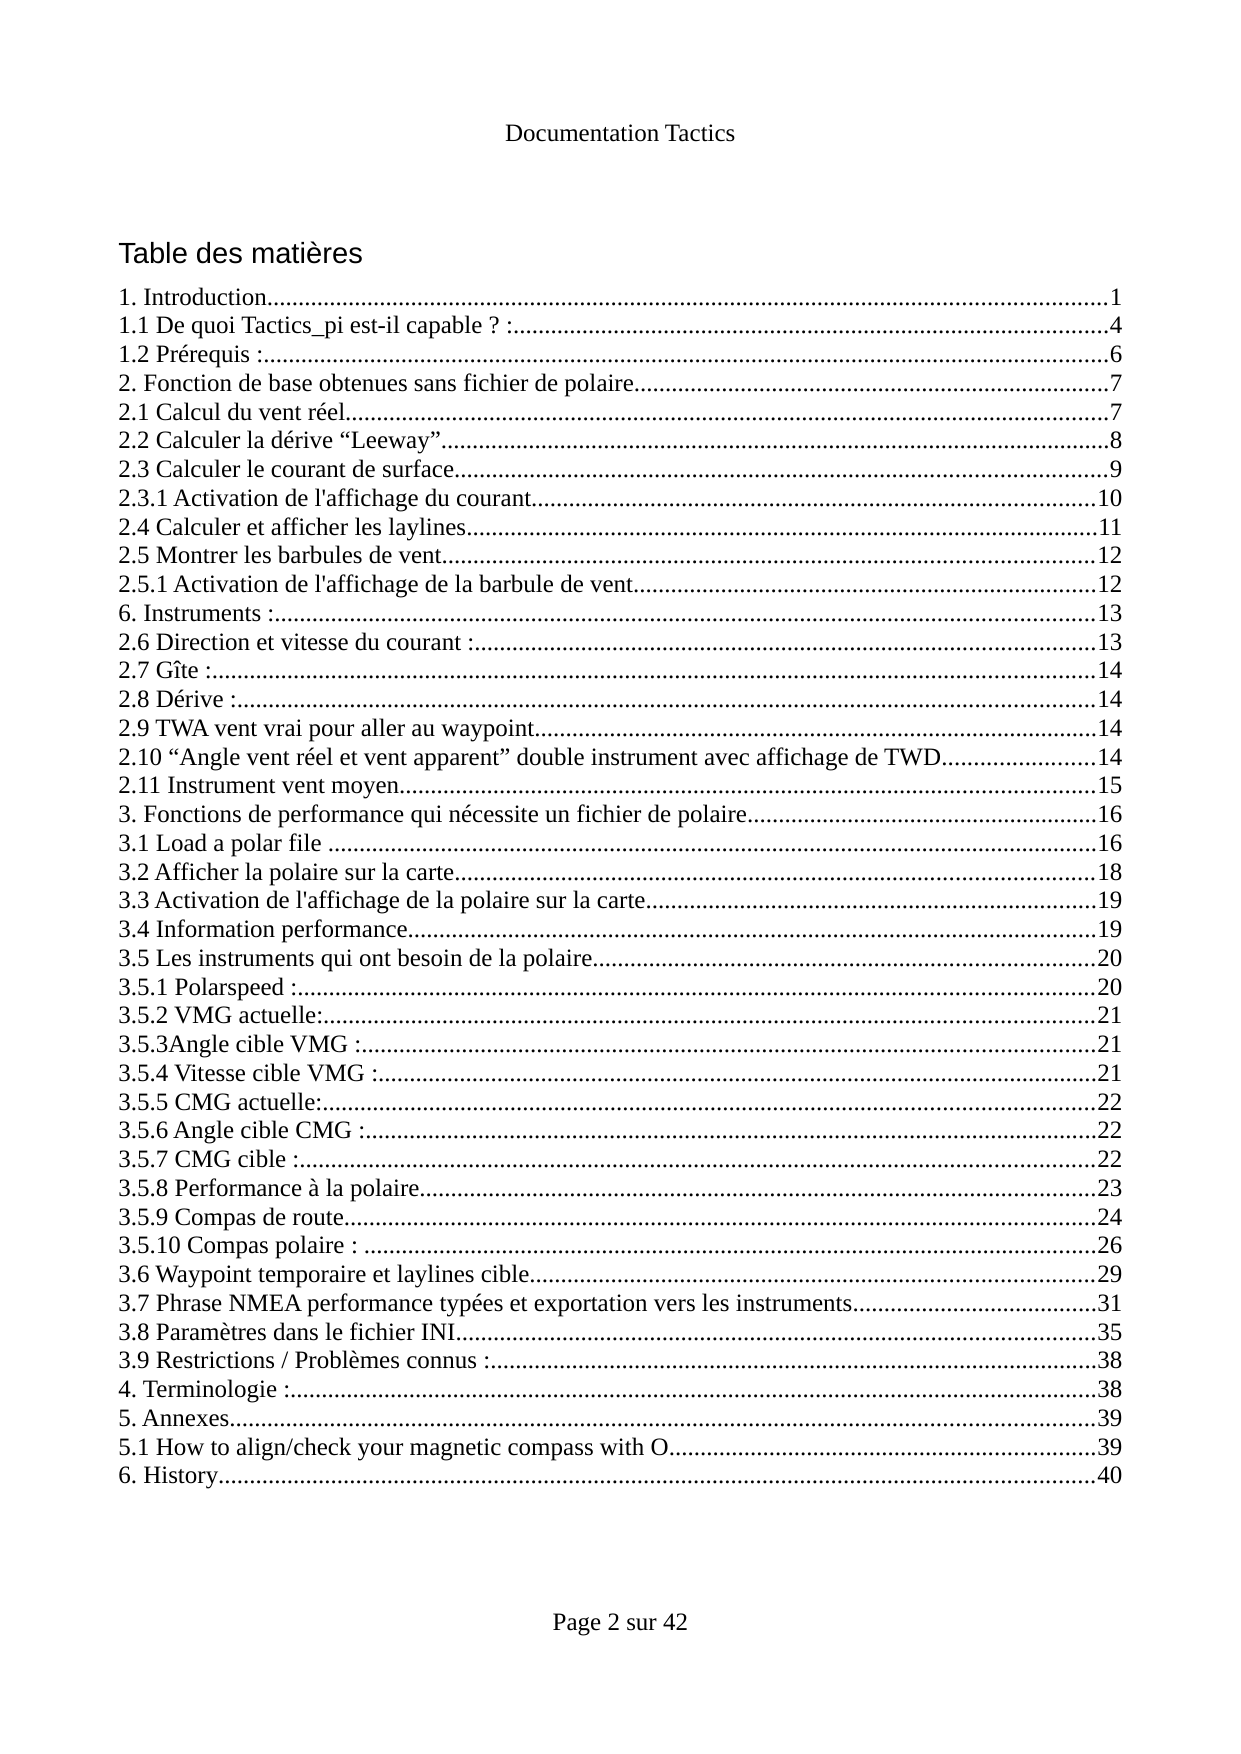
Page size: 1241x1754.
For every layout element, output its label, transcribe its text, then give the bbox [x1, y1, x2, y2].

text 1.2 Prérequis : 6 [118, 339, 1122, 368]
text 2.5.1 Activation de l'affichage de la barbule de vent 12 [118, 569, 1122, 598]
text 5.1 How to align/check your magnetic compass with O 39 [118, 1432, 1122, 1461]
subtitle Table des matières [118, 236, 1122, 269]
text 3.5.10 Compas polaire : 26 [118, 1231, 1122, 1259]
text 2.3 Calculer le courant de surface 9 [118, 454, 1122, 483]
text 3.3 Activation de l'affichage de la polaire sur la carte 19 [118, 886, 1122, 914]
text 2. Fonction de base obtenues sans fichier de polaire 7 [118, 368, 1122, 397]
text 3.6 Waypoint temporaire et laylines cible 29 [118, 1259, 1122, 1288]
text 3.5.4 Vitesse cible VMG : 21 [118, 1058, 1122, 1087]
text 6. Instruments : 13 [118, 598, 1122, 627]
text 2.10 “Angle vent réel et vent apparent” double instrument avec affichage de TWD 14 [118, 742, 1122, 771]
text 3.7 Phrase NMEA performance typées et exportation vers les instruments 31 [118, 1288, 1122, 1317]
text 2.1 Calcul du vent réel 7 [118, 397, 1122, 426]
text 6. History 40 [118, 1461, 1122, 1489]
text 2.11 Instrument vent moyen 15 [118, 771, 1122, 799]
text 3.1 Load a polar file 16 [118, 828, 1122, 857]
text 1. Introduction 1 [118, 282, 1122, 311]
text 2.9 TWA vent vrai pour aller au waypoint 14 [118, 713, 1122, 742]
text 3.5.1 Polarspeed : 20 [118, 972, 1122, 1001]
text 3.5.7 CMG cible : 22 [118, 1144, 1122, 1173]
text 3. Fonctions de performance qui nécessite un fichier de polaire 16 [118, 799, 1122, 828]
text 3.5.8 Performance à la polaire 23 [118, 1173, 1122, 1202]
text 3.2 Afficher la polaire sur la carte 18 [118, 857, 1122, 886]
text 3.5.6 Angle cible CMG : 22 [118, 1116, 1122, 1144]
text 2.5 Montrer les barbules de vent 12 [118, 541, 1122, 569]
text 3.5.5 CMG actuelle: 22 [118, 1087, 1122, 1116]
text 2.4 Calculer et afficher les laylines 11 [118, 512, 1122, 541]
text 2.6 Direction et vitesse du courant : 13 [118, 627, 1122, 656]
text 3.5 Les instruments qui ont besoin de la polaire 20 [118, 943, 1122, 972]
text 3.4 Information performance 19 [118, 914, 1122, 943]
text 2.7 Gîte : 14 [118, 656, 1122, 684]
text 3.8 Paramètres dans le fichier INI 35 [118, 1317, 1122, 1346]
text 3.5.2 VMG actuelle: 21 [118, 1001, 1122, 1029]
text 4. Terminologie : 38 [118, 1374, 1122, 1403]
text 3.9 Restrictions / Problèmes connus : 38 [118, 1346, 1122, 1374]
text 5. Annexes 39 [118, 1403, 1122, 1432]
text 3.5.3Angle cible VMG : 21 [118, 1029, 1122, 1058]
text 1.1 De quoi Tactics_pi est-il capable ? : 4 [118, 311, 1122, 339]
text 2.8 Dérive : 14 [118, 684, 1122, 713]
text 2.3.1 Activation de l'affichage du courant 10 [118, 483, 1122, 512]
text 3.5.9 Compas de route 24 [118, 1202, 1122, 1231]
text 2.2 Calculer la dérive “Leeway” 8 [118, 426, 1122, 454]
